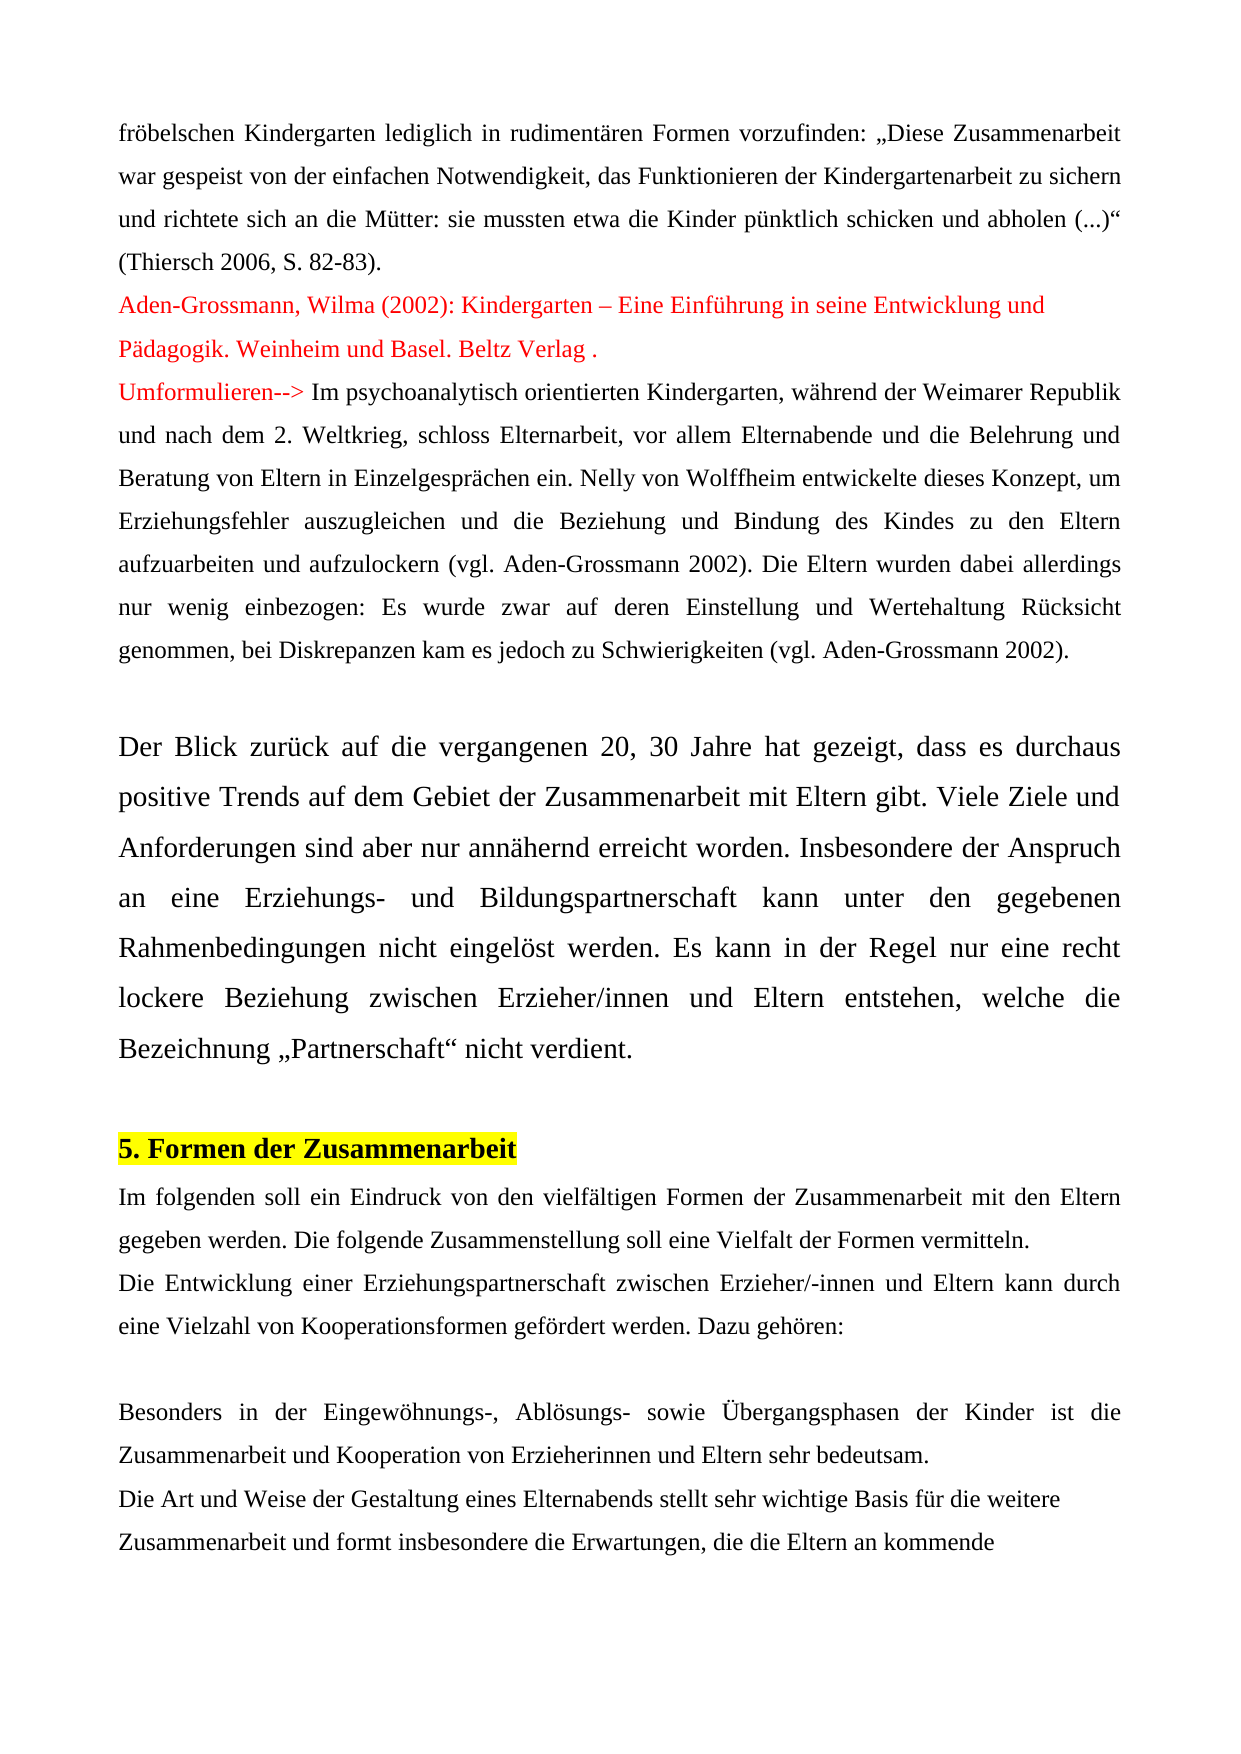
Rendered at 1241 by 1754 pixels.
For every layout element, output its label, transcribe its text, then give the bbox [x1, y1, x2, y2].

text Umformulieren--> Im psychoanalytisch orientierten Kindergarten, während der Weimarer Republik und nach dem 2. Weltkrieg, schloss Elternarbeit, vor allem Elternabende und die Belehrung und Beratung von Eltern in Einzelgesprächen ein. Nelly von Wolffheim entwickelte dieses Konzept, um Erziehungsfehler auszugleichen und die Beziehung und Bindung des Kindes zu den Eltern aufzuarbeiten und aufzulockern (vgl. Aden-Grossmann 2002). Die Eltern wurden dabei allerdings nur wenig einbezogen: Es wurde zwar auf deren Einstellung und Wertehaltung Rücksicht genommen, bei Diskrepanzen kam es jedoch zu Schwierigkeiten (vgl. Aden-Grossmann 2002). [118, 377, 1122, 664]
text 5. Formen der Zusammenarbeit [118, 1132, 1122, 1165]
text fröbelschen Kindergarten lediglich in rudimentären Formen vorzufinden: „Diese Zusammenarbeit war gespeist von der einfachen Notwendigkeit, das Funktionieren der Kindergartenarbeit zu sichern und richtete sich an die Mütter: sie mussten etwa die Kinder pünktlich schicken und abholen (...)“ (Thiersch 2006, S. 82-83). [118, 118, 1122, 276]
text Besonders in der Eingewöhnungs-, Ablösungs- sowie Übergangsphasen der Kinder ist die Zusammenarbeit und Kooperation von Erzieherinnen und Eltern sehr bedeutsam. [118, 1397, 1122, 1469]
text Pädagogik. Weinheim und Basel. Beltz Verlag . [118, 334, 1122, 362]
text Aden-Grossmann, Wilma (2002): Kindergarten – Eine Einführung in seine Entwicklung und [118, 291, 1122, 319]
text Im folgenden soll ein Eindruck von den vielfältigen Formen der Zusammenarbeit mit den Eltern gegeben werden. Die folgende Zusammenstellung soll eine Vielfalt der Formen vermitteln. [118, 1182, 1122, 1254]
text Die Art und Weise der Gestaltung eines Elternabends stellt sehr wichtige Basis für die weitere Zusammenarbeit und formt insbesondere die Erwartungen, die die Eltern an kommende [118, 1484, 1122, 1556]
text Der Blick zurück auf die vergangenen 20, 30 Jahre hat gezeigt, dass es durchaus positive Trends auf dem Gebiet der Zusammenarbeit mit Eltern gibt. Viele Ziele und Anforderungen sind aber nur annähernd erreicht worden. Insbesondere der Anspruch an eine Erziehungs- und Bildungspartnerschaft kann unter den gegebenen Rahmenbedingungen nicht eingelöst werden. Es kann in der Regel nur eine recht lockere Beziehung zwischen Erzieher/innen und Eltern entstehen, welche die Bezeichnung „Partnerschaft“ nicht verdient. [118, 729, 1122, 1064]
text Die Entwicklung einer Erziehungspartnerschaft zwischen Erzieher/-innen und Eltern kann durch eine Vielzahl von Kooperationsformen gefördert werden. Dazu gehören: [118, 1268, 1122, 1340]
